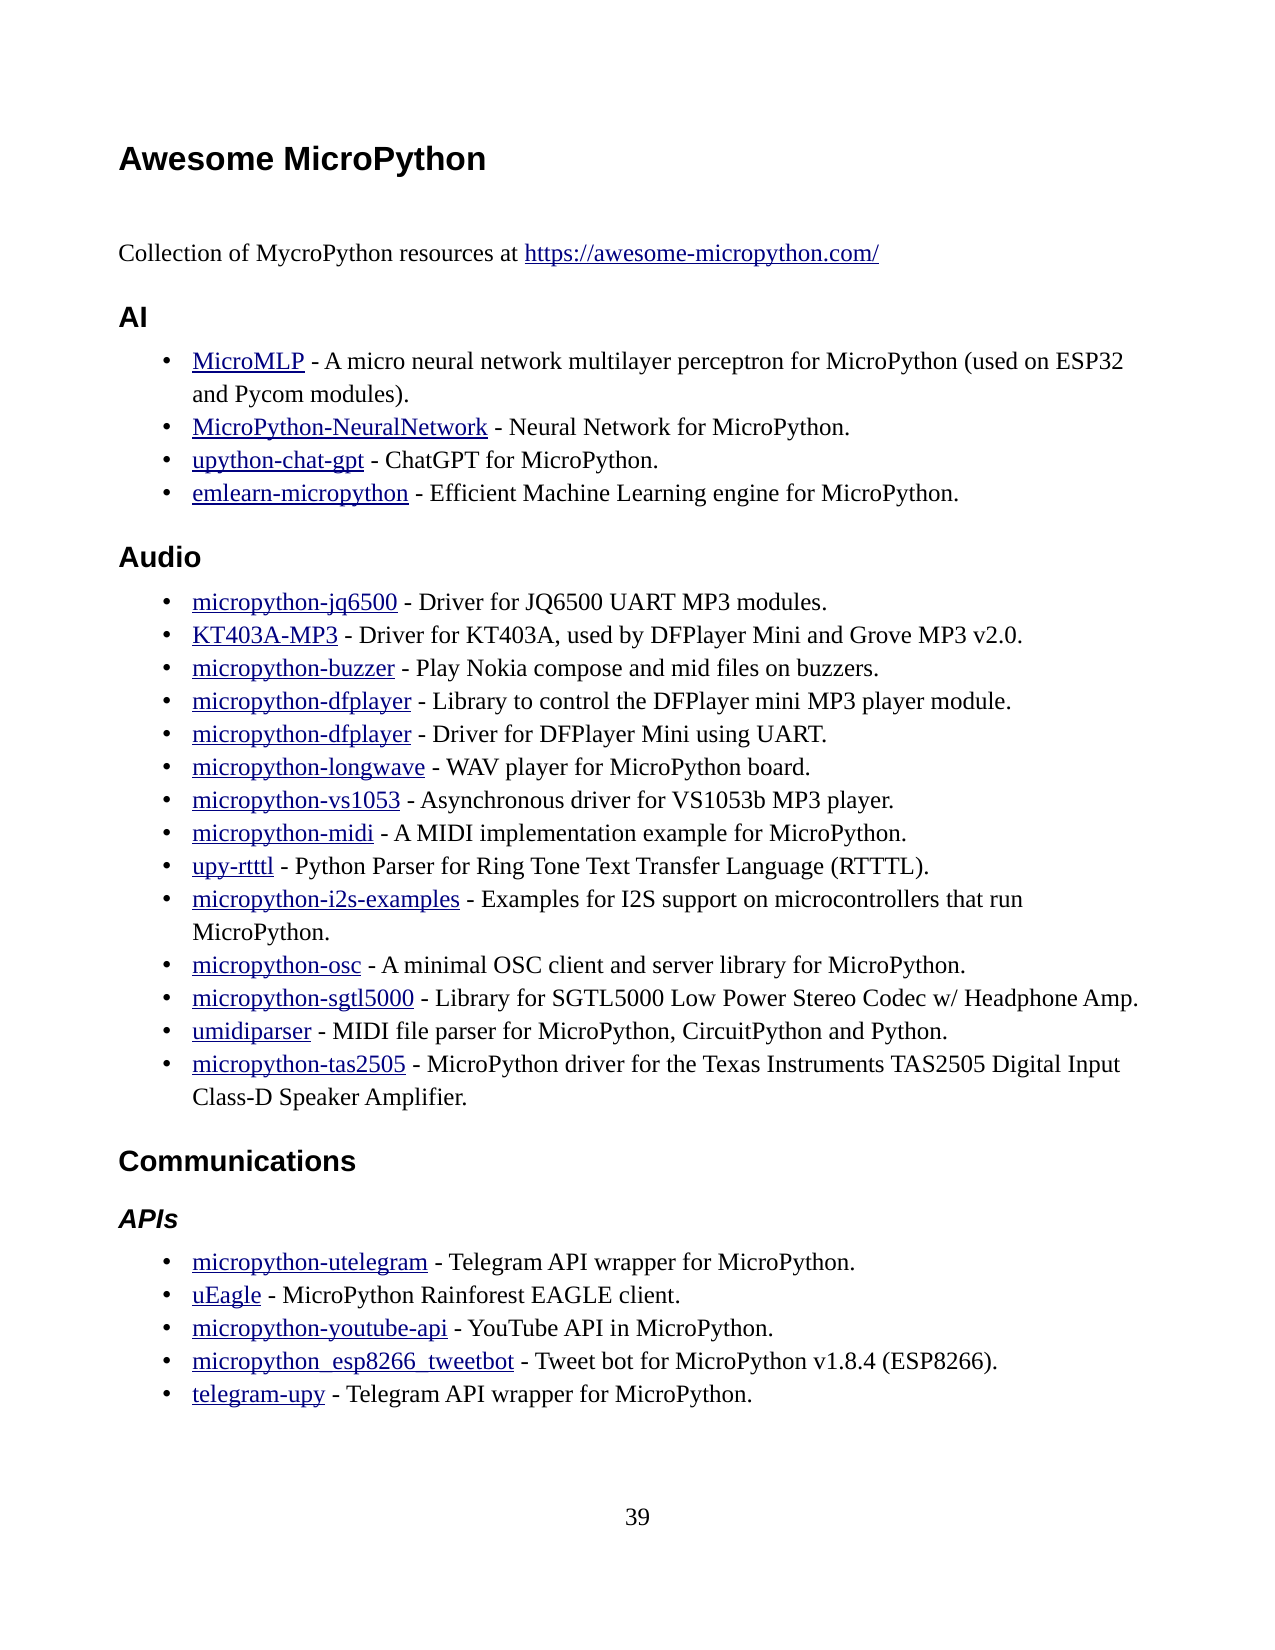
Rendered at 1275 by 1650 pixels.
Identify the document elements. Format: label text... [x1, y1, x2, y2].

list umidiparser - MIDI file parser for MicroPython, CircuitPython and Python. [162, 1016, 1157, 1045]
list micropython_esp8266_tweetbot - Tweet bot for MicroPython v1.8.4 (ESP8266). [162, 1346, 1157, 1374]
list KT403A-MP3 - Driver for KT403A, used by DFPlayer Mini and Grove MP3 v2.0. [162, 620, 1157, 648]
list telegram-upy - Telegram API wrapper for MicroPython. [162, 1379, 1157, 1407]
list upython-chat-gpt - ChatGPT for MicroPython. [162, 445, 1157, 474]
list micropython-tas2505 - MicroPython driver for the Texas Instruments TAS2505 Digital Input Class-D Speaker Amplifier. [162, 1049, 1157, 1111]
list MicroMLP - A micro neural network multilayer perceptron for MicroPython (used on ESP32 and Pycom modules). [162, 346, 1157, 408]
list micropython-jq6500 - Driver for JQ6500 UART MP3 modules. [162, 587, 1157, 615]
subtitle Communications [118, 1144, 1157, 1178]
list uEagle - MicroPython Rainforest EAGLE client. [162, 1280, 1157, 1308]
list micropython-longwave - WAV player for MicroPython board. [162, 752, 1157, 781]
list micropython-sgtl5000 - Library for SGTL5000 Low Power Stereo Codec w/ Headphone Amp. [162, 983, 1157, 1012]
list micropython-midi - A MIDI implementation example for MicroPython. [162, 818, 1157, 847]
list MicroPython-NeuralNetwork - Neural Network for MicroPython. [162, 412, 1157, 441]
list micropython-dfplayer - Driver for DFPlayer Mini using UART. [162, 719, 1157, 747]
list micropython-osc - A minimal OSC client and server library for MicroPython. [162, 950, 1157, 979]
text Collection of MycroPython resources at https://awesome-micropython.com/ [118, 238, 1157, 266]
list micropython-dfplayer - Library to control the DFPlayer mini MP3 player module. [162, 686, 1157, 714]
subtitle AI [118, 300, 1157, 334]
list micropython-i2s-examples - Examples for I2S support on microcontrollers that run MicroPython. [162, 884, 1157, 946]
list emlearn-micropython - Efficient Machine Learning engine for MicroPython. [162, 478, 1157, 507]
list upy-rtttl - Python Parser for Ring Tone Text Transfer Language (RTTTL). [162, 851, 1157, 879]
list micropython-utelegram - Telegram API wrapper for MicroPython. [162, 1247, 1157, 1275]
subtitle Awesome MicroPython [118, 139, 1157, 178]
list micropython-vs1053 - Asynchronous driver for VS1053b MP3 player. [162, 785, 1157, 813]
list micropython-youtube-api - YouTube API in MicroPython. [162, 1313, 1157, 1341]
list micropython-buzzer - Play Nokia compose and mid files on buzzers. [162, 653, 1157, 681]
subtitle APIs [118, 1203, 1157, 1234]
subtitle Audio [118, 540, 1157, 574]
